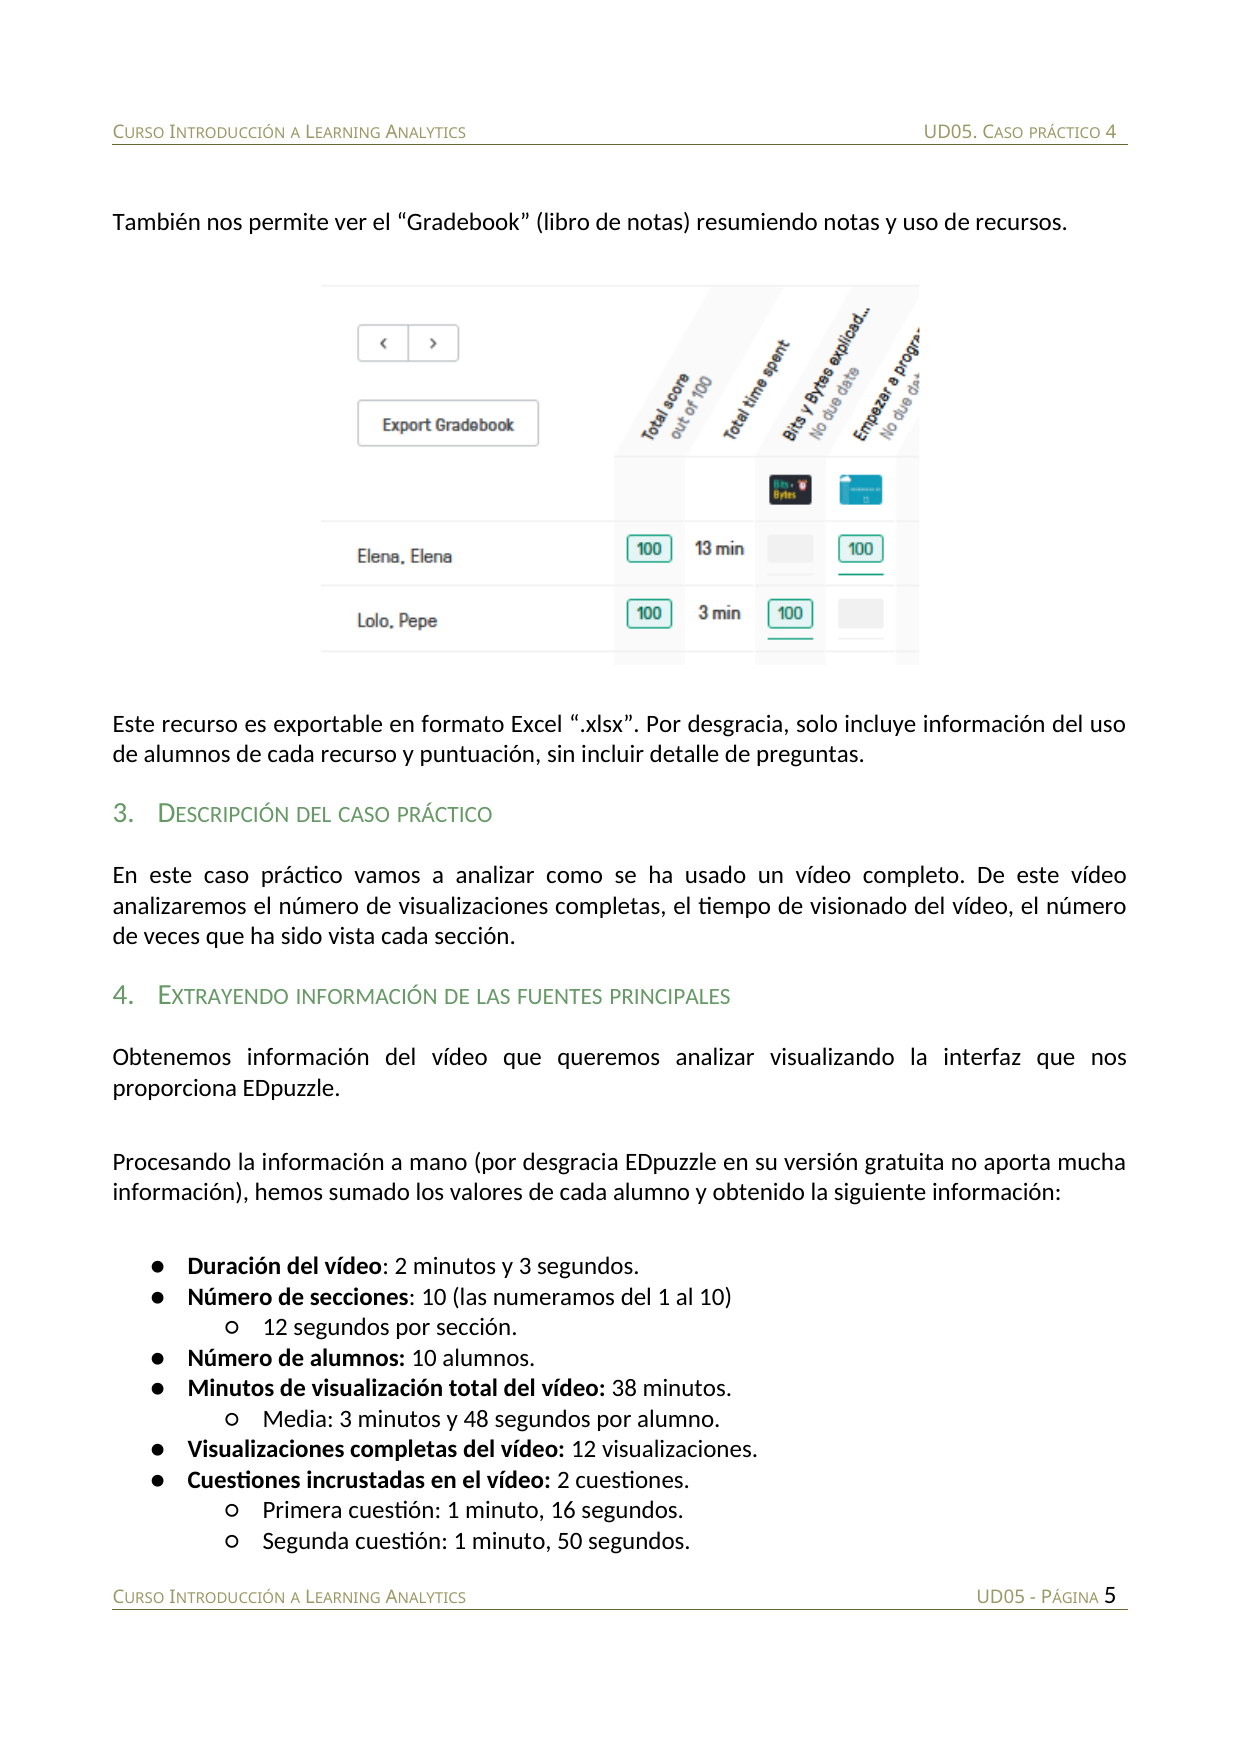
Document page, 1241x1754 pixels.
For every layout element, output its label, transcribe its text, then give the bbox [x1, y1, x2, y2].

text También nos permite ver el “Gradebook” (libro de notas) resumiendo notas y uso de recursos. [112, 206, 1128, 237]
subtitle Descripción del caso práctico [112, 794, 1128, 829]
list Cuestiones incrustadas en el vídeo: 2 cuestiones. [150, 1464, 1128, 1494]
list Duración del vídeo: 2 minutos y 3 segundos. [150, 1250, 1128, 1281]
list Minutos de visualización total del vídeo: 38 minutos. [150, 1372, 1128, 1403]
text En este caso práctico vamos a analizar como se ha usado un vídeo completo. De este vídeo analizaremos el número de visualizaciones completas, el tiempo de visionado del vídeo, el número de veces que ha sido vista cada sección. [112, 859, 1128, 951]
list Primera cuestión: 1 minuto, 16 segundos. [225, 1494, 1128, 1525]
subtitle Extrayendo información de las fuentes principales [112, 976, 1128, 1011]
text Obtenemos información del vídeo que queremos analizar visualizando la interfaz que nos proporciona EDpuzzle. [112, 1041, 1128, 1102]
text Este recurso es exportable en formato Excel “.xlsx”. Por desgracia, solo incluye información del uso de alumnos de cada recurso y puntuación, sin incluir detalle de preguntas. [112, 708, 1128, 769]
picture [321, 280, 920, 665]
list Segunda cuestión: 1 minuto, 50 segundos. [225, 1525, 1128, 1556]
list 12 segundos por sección. [225, 1311, 1128, 1342]
text Procesando la información a mano (por desgracia EDpuzzle en su versión gratuita no aporta mucha información), hemos sumado los valores de cada alumno y obtenido la siguiente información: [112, 1146, 1128, 1207]
list Visualizaciones completas del vídeo: 12 visualizaciones. [150, 1433, 1128, 1464]
list Número de alumnos: 10 alumnos. [150, 1342, 1128, 1372]
list Número de secciones: 10 (las numeramos del 1 al 10) [150, 1281, 1128, 1311]
list Media: 3 minutos y 48 segundos por alumno. [225, 1403, 1128, 1433]
